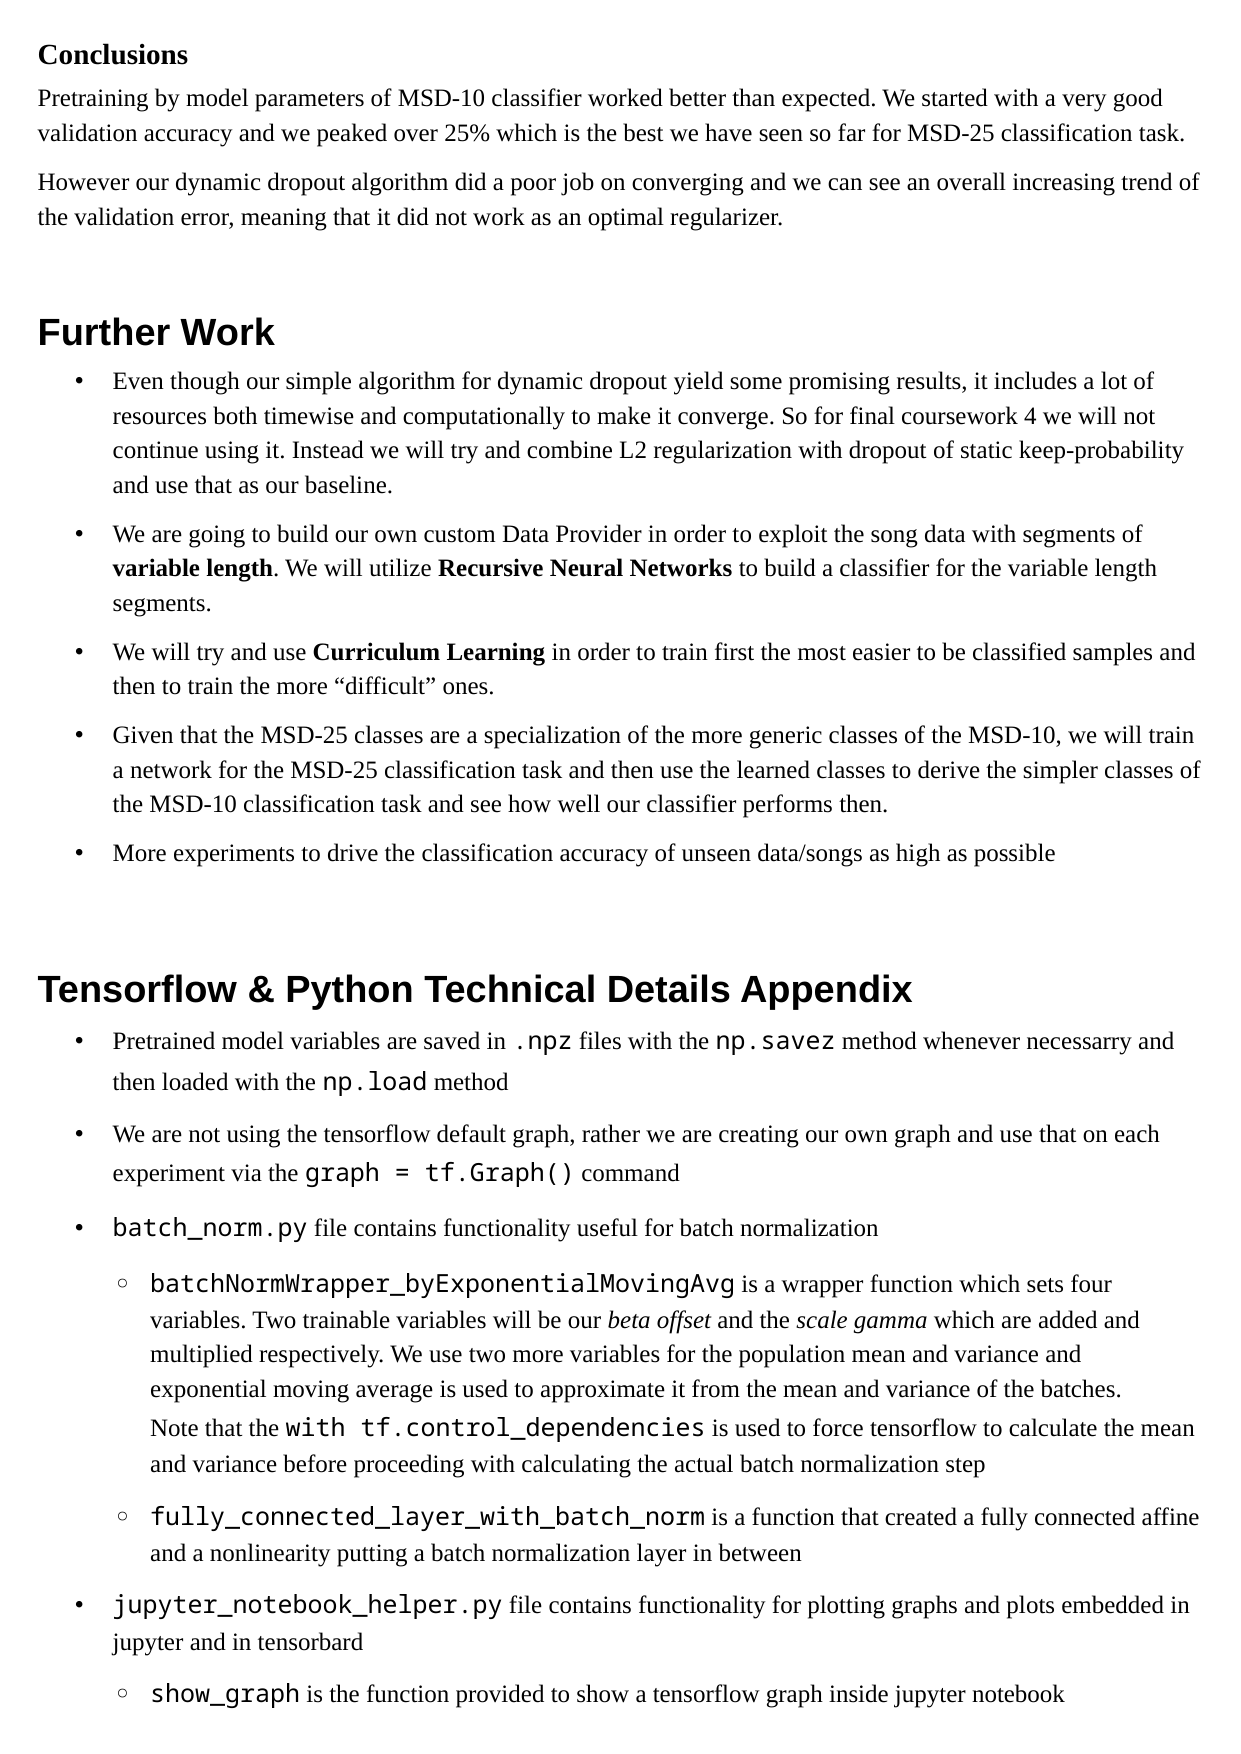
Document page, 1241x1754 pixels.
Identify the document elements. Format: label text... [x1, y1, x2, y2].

list We will try and use Curriculum Learning in order to train first the most easier to be classified samples and then to train the more “difficult” ones. [75, 637, 1203, 700]
list We are going to build our own custom Data Provider in order to exploit the song data with segments of variable length. We will utilize Recursive Neural Networks to build a classifier for the variable length segments. [75, 519, 1203, 616]
list batch_norm.py file contains functionality useful for batch normalization [75, 1210, 1203, 1244]
subtitle Tensorflow & Python Technical Details Appendix [37, 966, 1203, 1010]
subtitle Further Work [37, 310, 1203, 354]
list show_graph is the function provided to show a tensorflow graph inside jupyter notebook [112, 1676, 1203, 1710]
list More experiments to drive the classification accuracy of unseen data/songs as high as possible [75, 838, 1203, 867]
list We are not using the tensorflow default graph, rather we are creating our own graph and use that on each experiment via the graph = tf.Graph() command [75, 1119, 1203, 1188]
text However our dynamic dropout algorithm did a poor job on converging and we can see an overall increasing trend of the validation error, meaning that it did not work as an optimal regularizer. [37, 167, 1203, 230]
list Pretrained model variables are saved in .npz files with the np.savez method whenever necessarry and then loaded with the np.load method [75, 1023, 1203, 1097]
subtitle Conclusions [37, 37, 1203, 71]
list fully_connected_layer_with_batch_norm is a function that created a fully connected affine and a nonlinearity putting a batch normalization layer in between [112, 1498, 1203, 1567]
list Even though our simple algorithm for dynamic dropout yield some promising results, it includes a lot of resources both timewise and computationally to make it converge. So for final coursework 4 we will not continue using it. Instead we will try and combine L2 regularization with dropout of static keep-probability and use that as our baseline. [75, 366, 1203, 498]
list batchNormWrapper_byExponentialMovingAvg is a wrapper function which sets four variables. Two trainable variables will be our beta offset and the scale gamma which are added and multiplied respectively. We use two more variables for the population mean and variance and exponential moving average is used to approximate it from the mean and variance of the batches. Note that the with tf.control_dependencies is used to force tensorflow to calculate the mean and variance before proceeding with calculating the actual batch normalization step [112, 1265, 1203, 1478]
list Given that the MSD-25 classes are a specialization of the more generic classes of the MSD-10, we will train a network for the MSD-25 classification task and then use the learned classes to derive the simpler classes of the MSD-10 classification task and see how well our classifier performs then. [75, 720, 1203, 818]
list jupyter_notebook_helper.py file contains functionality for plotting graphs and plots embedded in jupyter and in tensorbard [75, 1587, 1203, 1656]
text Pretraining by model parameters of MSD-10 classifier worked better than expected. We started with a very good validation accuracy and we peaked over 25% which is the best we have seen so far for MSD-25 classification task. [37, 83, 1203, 147]
